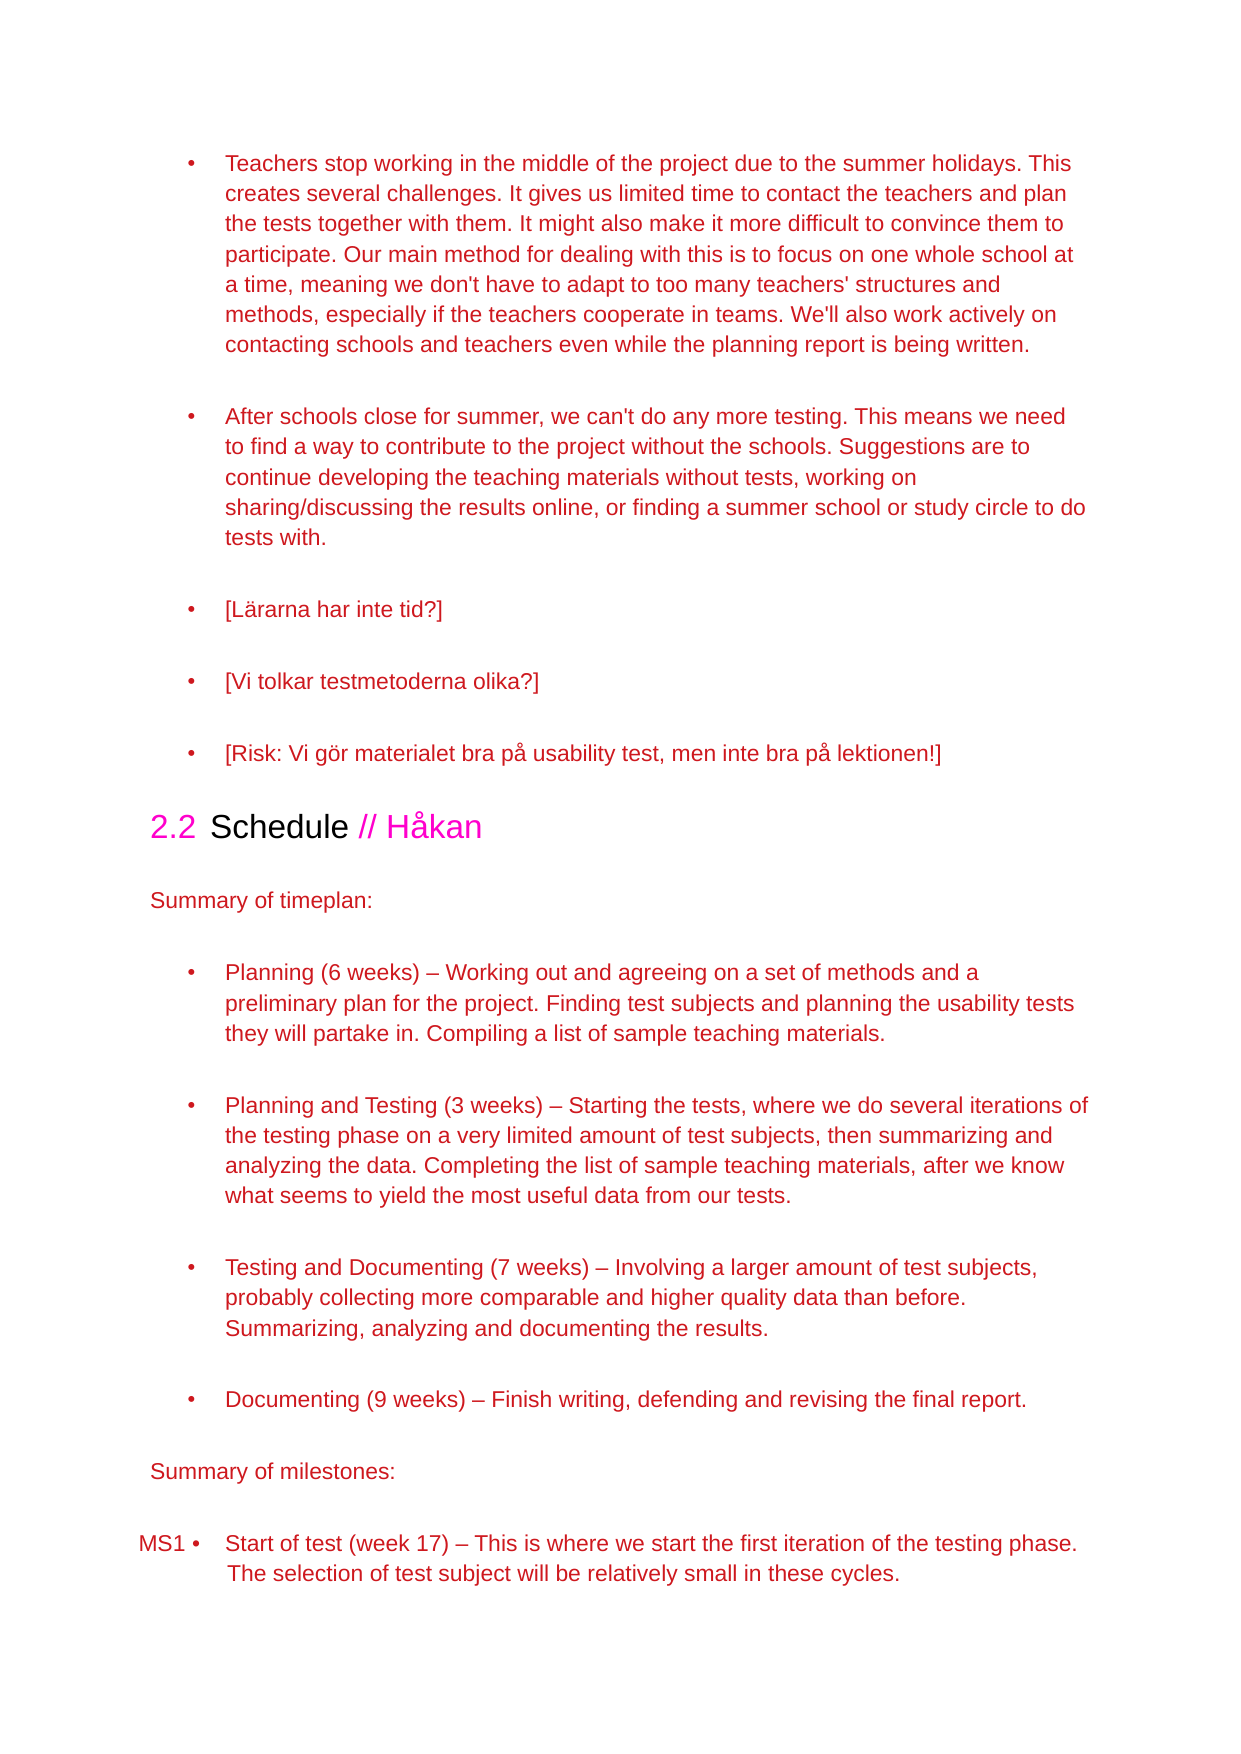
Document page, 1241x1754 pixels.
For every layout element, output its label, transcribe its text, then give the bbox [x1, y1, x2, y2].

list Testing and Documenting (7 weeks) – Involving a larger amount of test subjects, probably collecting more comparable and higher quality data than before. Summarizing, analyzing and documenting the results. [187, 1254, 1090, 1341]
list Planning (6 weeks) – Working out and agreeing on a set of methods and a preliminary plan for the project. Finding test subjects and planning the usability tests they will partake in. Compiling a list of sample teaching materials. [187, 959, 1090, 1046]
subtitle Schedule // Håkan [150, 807, 1090, 846]
text Summary of milestones: [150, 1458, 1090, 1484]
list Teachers stop working in the middle of the project due to the summer holidays. This creates several challenges. It gives us limited time to contact the teachers and plan the tests together with them. It might also make it more difficult to convince them to participate. Our main method for dealing with this is to focus on one whole school at a time, meaning we don't have to adapt to too many teachers' structures and methods, especially if the teachers cooperate in teams. We'll also work actively on contacting schools and teachers even while the planning report is being written. [187, 150, 1090, 358]
list Documenting (9 weeks) – Finish writing, defending and revising the final report. [187, 1386, 1090, 1413]
list Planning and Testing (3 weeks) – Starting the tests, where we do several iterations of the testing phase on a very limited amount of test subjects, then summarizing and analyzing the data. Completing the list of sample teaching materials, after we know what seems to yield the most useful data from our tests. [187, 1092, 1090, 1208]
list Start of test (week 17) – This is where we start the first iteration of the testing phase. The selection of test subject will be relatively small in these cycles. [138, 1530, 1090, 1587]
list After schools close for summer, we can't do any more testing. This means we need to find a way to contribute to the project without the schools. Suggestions are to continue developing the teaching materials without tests, working on sharing/discussing the results online, or finding a summer school or study circle to do tests with. [187, 403, 1090, 550]
text Summary of timeplan: [150, 887, 1090, 914]
list [Vi tolkar testmetoderna olika?] [187, 668, 1090, 694]
list [Risk: Vi gör materialet bra på usability test, men inte bra på lektionen!] [187, 739, 1090, 766]
list [Lärarna har inte tid?] [187, 596, 1090, 622]
